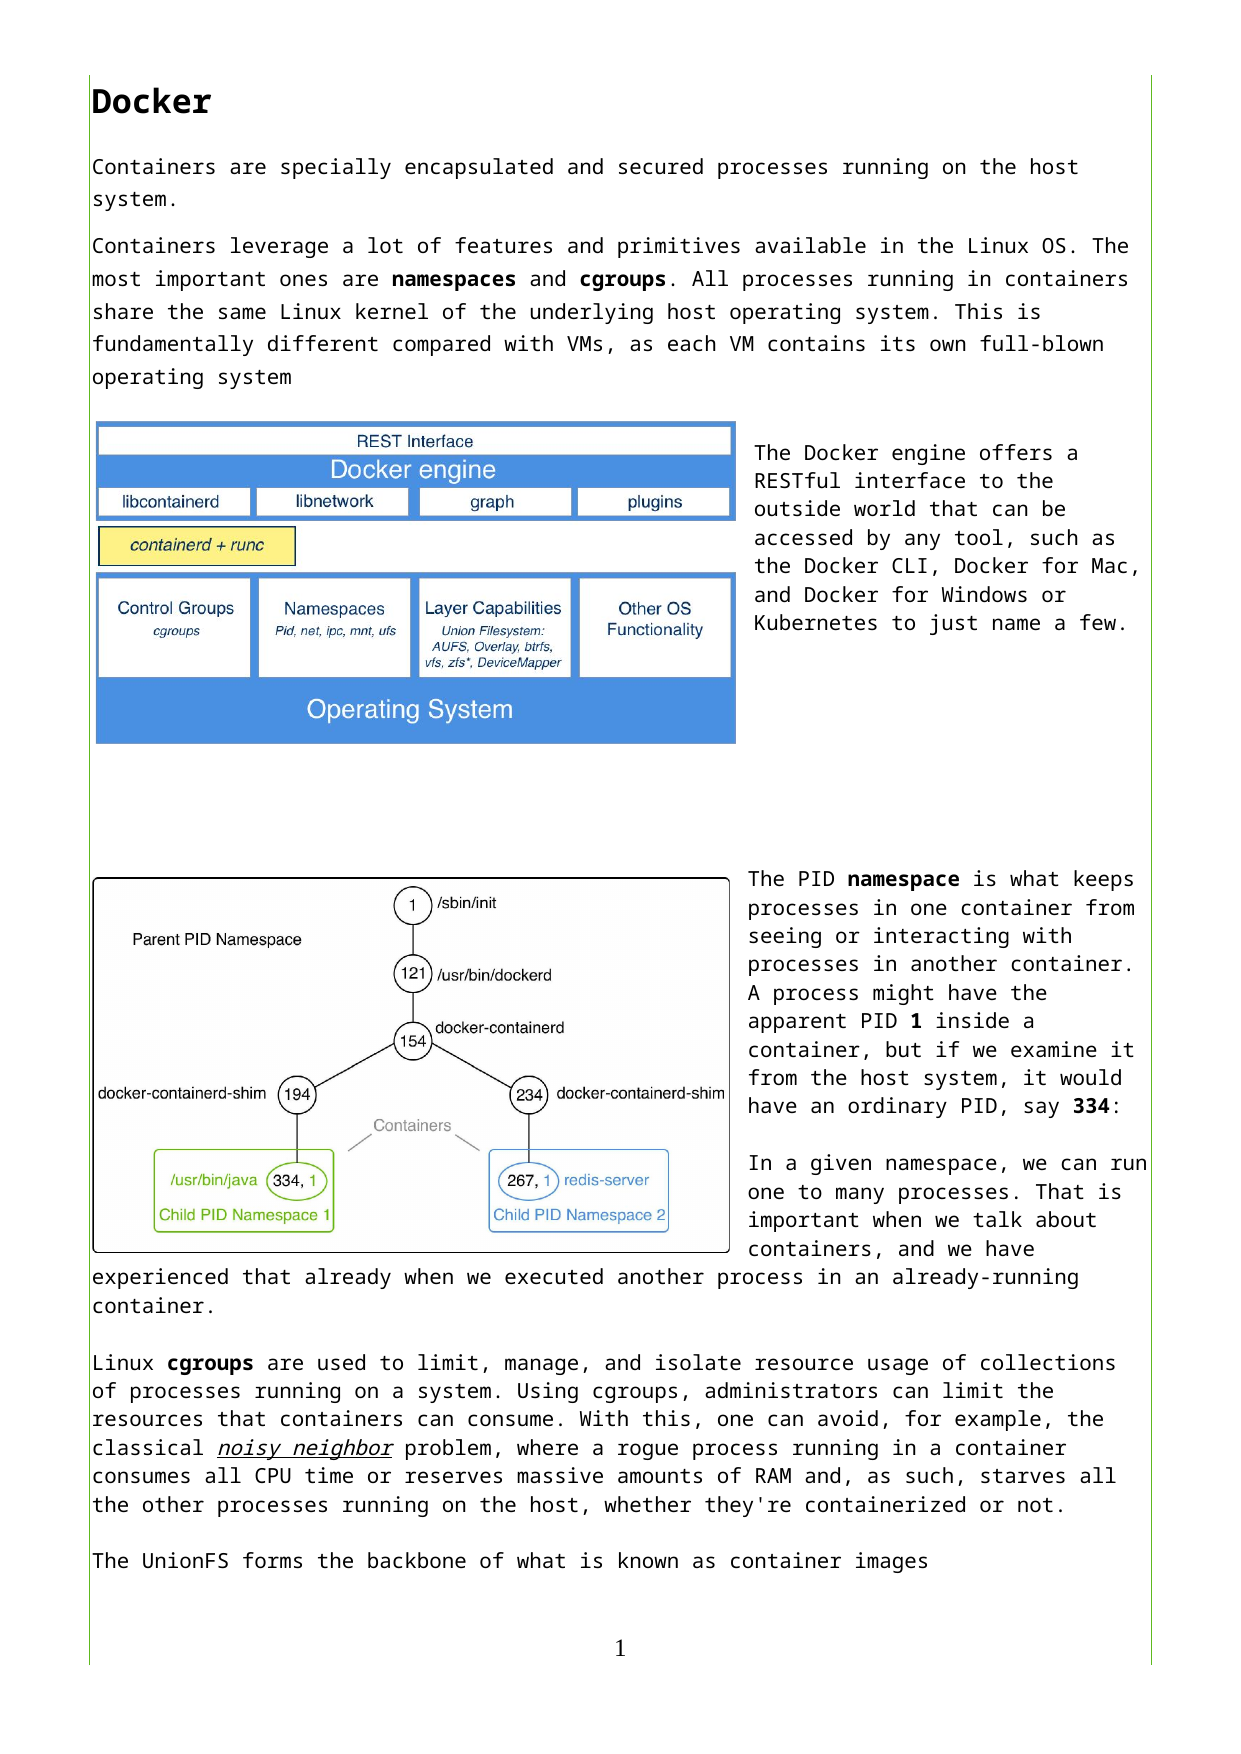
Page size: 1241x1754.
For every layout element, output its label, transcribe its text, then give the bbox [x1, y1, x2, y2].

picture [95, 421, 736, 744]
text Containers leverage a lot of features and primitives available in the Linux OS. The most important ones are namespaces and cgroups. All processes running in containers share the same Linux kernel of the underlying host operating system. This is fundamentally different compared with VMs, as each VM contains its own full-blown operating system [92, 232, 1149, 390]
text In a given namespace, we can run one to many processes. That is important when we talk about containers, and we have experienced that already when we executed another process in an already-running container. [92, 1148, 1149, 1319]
text Linux cgroups are used to limit, manage, and isolate resource usage of collections of processes running on a system. Using cgroups, administrators can limit the resources that containers can consume. With this, one can avoid, for example, the classical noisy neighbor problem, where a rogue process running in a container consumes all CPU time or reserves massive amounts of RAM and, as such, starves all the other processes running on the host, whether they're containerized or not. [92, 1348, 1149, 1518]
text The Docker engine offers a RESTful interface to the outside world that can be accessed by any tool, such as the Docker CLI, Docker for Mac, and Docker for Windows or Kubernetes to just name a few. [736, 438, 1149, 637]
text Docker [92, 78, 1149, 123]
text The PID namespace is what keeps processes in one container from seeing or interacting with processes in another container. A process might have the apparent PID 1 inside a container, but if we examine it from the host system, it would have an ordinary PID, say 334: [92, 864, 1149, 1120]
text Containers are specially encapsulated and secured processes running on the host system. [92, 152, 1149, 213]
picture [92, 877, 730, 1253]
text The UnionFS forms the backbone of what is known as container images [92, 1547, 1149, 1575]
